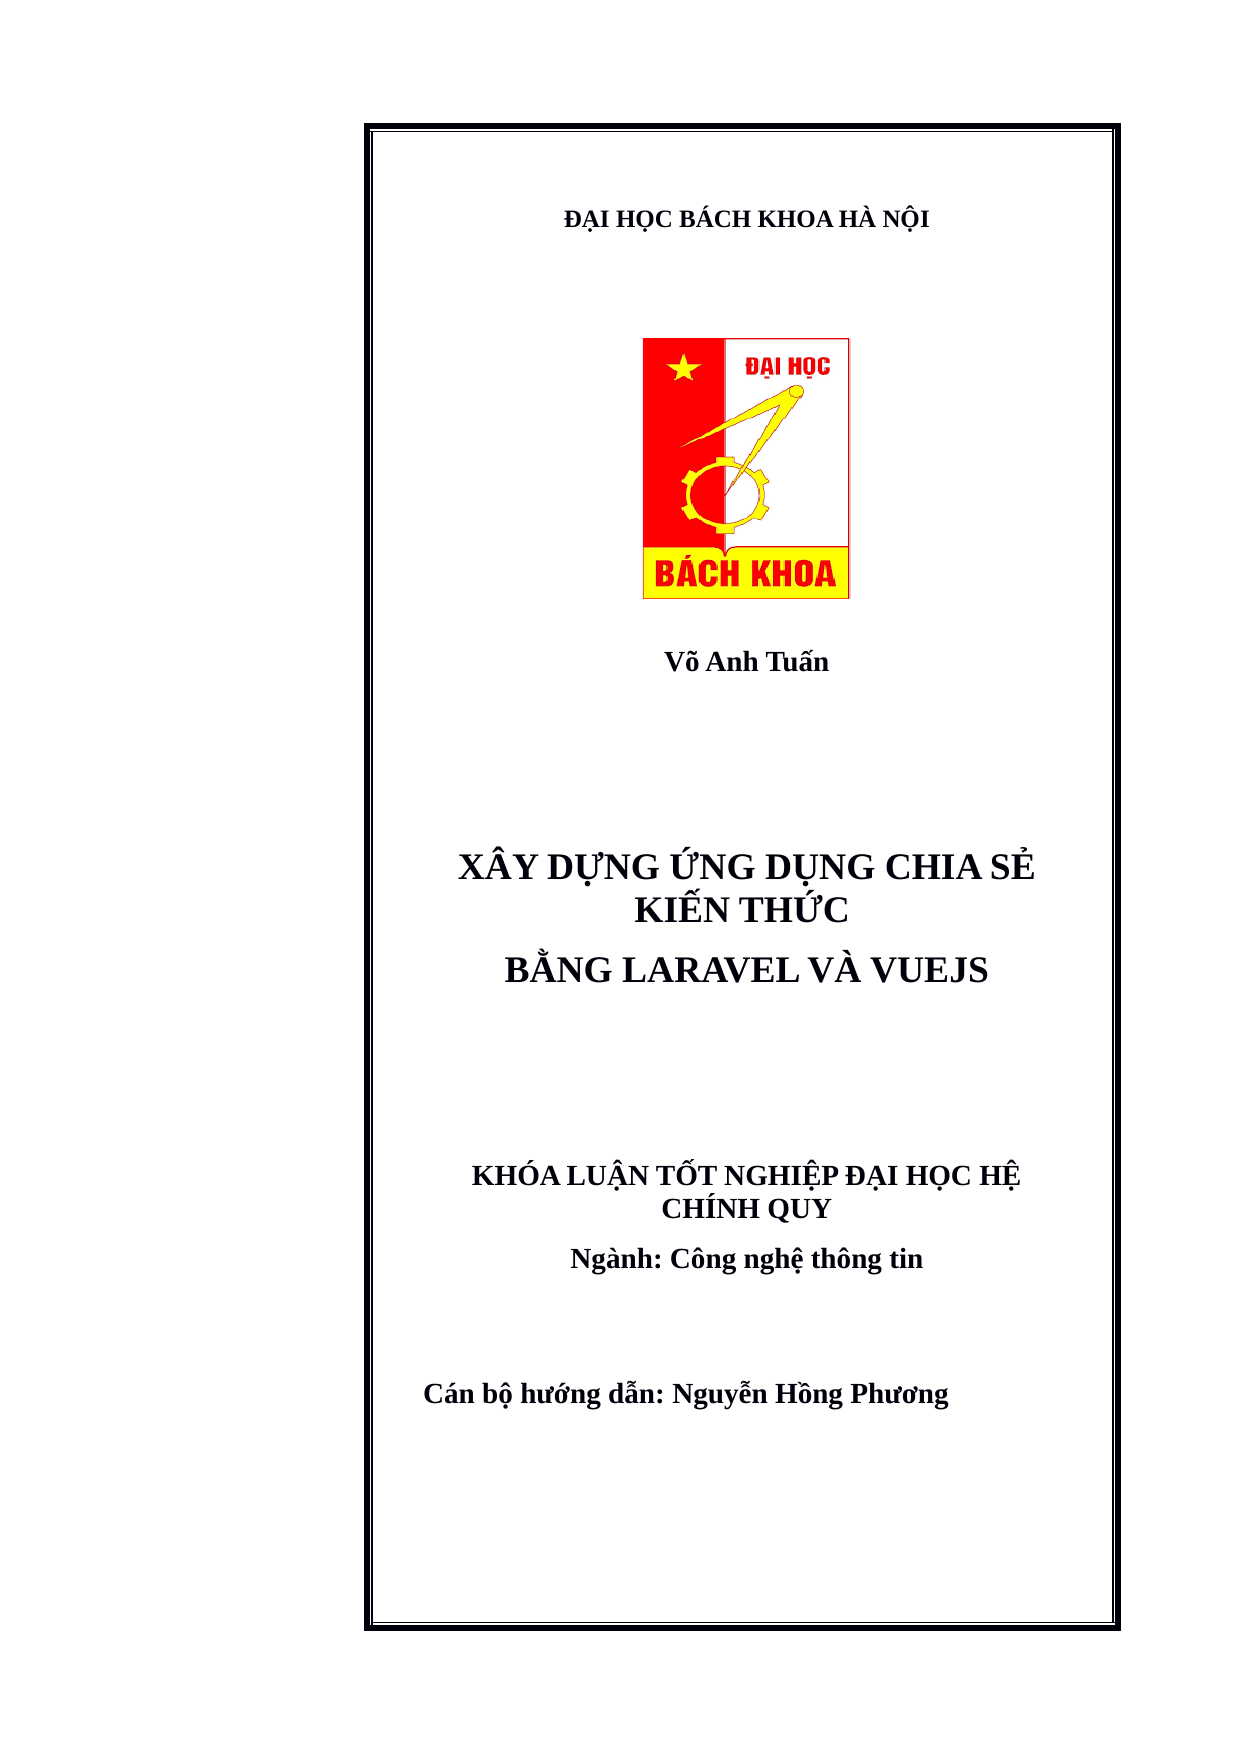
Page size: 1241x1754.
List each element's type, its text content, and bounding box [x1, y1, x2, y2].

text XÂY DỰNG ỨNG DỤNG CHIA SẺ KIẾN THỨC [423, 844, 1070, 931]
text Ngành: Công nghệ thông tin [423, 1242, 1070, 1275]
text KHÓA LUẬN TỐT NGHIỆP ĐẠI HỌC HỆ CHÍNH QUY [423, 1158, 1070, 1225]
text Cán bộ hướng dẫn: Nguyễn Hồng Phương [423, 1292, 1070, 1409]
text BẰNG LARAVEL VÀ VUEJS [423, 947, 1070, 991]
picture [642, 338, 851, 599]
text ĐẠI HỌC BÁCH KHOA HÀ NỘI [423, 204, 1070, 263]
text Võ Anh Tuấn [423, 644, 1070, 677]
